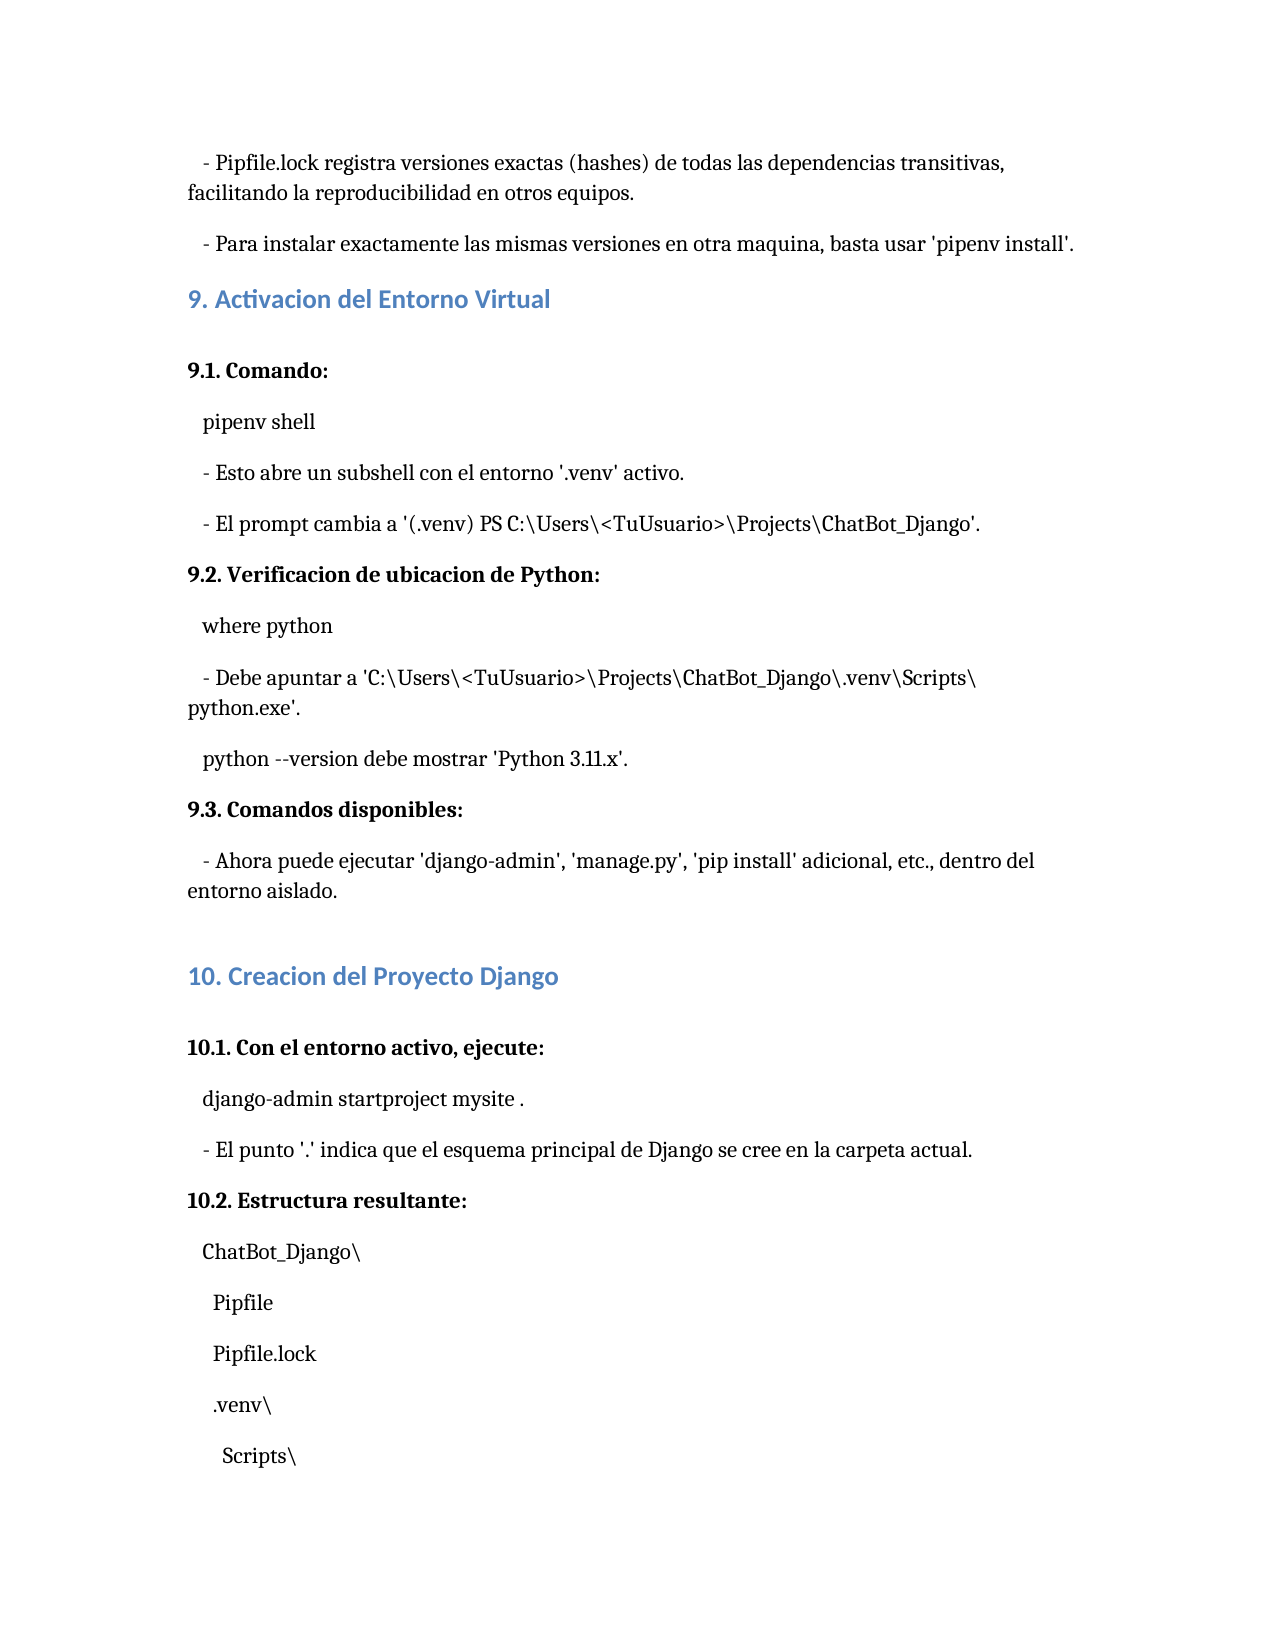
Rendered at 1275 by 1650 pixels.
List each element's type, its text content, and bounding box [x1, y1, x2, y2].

text 10.2. Estructura resultante: [187, 1188, 1087, 1214]
text django-admin startproject mysite . [187, 1086, 1087, 1112]
text - Pipfile.lock registra versiones exactas (hashes) de todas las dependencias transitivas, facilitando la reproducibilidad en otros equipos. [187, 150, 1087, 207]
text - El prompt cambia a '(.venv) PS C:\Users\<TuUsuario>\Projects\ChatBot_Django'. [187, 511, 1087, 538]
text 10.1. Con el entorno activo, ejecute: [187, 1035, 1087, 1061]
text where python [187, 613, 1087, 640]
text Scripts\ [187, 1443, 1087, 1470]
text 9.2. Verificacion de ubicacion de Python: [187, 562, 1087, 589]
subtitle 9. Activacion del Entorno Virtual [187, 282, 1087, 353]
text .venv\ [187, 1392, 1087, 1419]
text 9.1. Comando: [187, 358, 1087, 384]
text Pipfile [187, 1290, 1087, 1317]
text python --version debe mostrar 'Python 3.11.x'. [187, 746, 1087, 772]
text 9.3. Comandos disponibles: [187, 797, 1087, 823]
text - El punto '.' indica que el esquema principal de Django se cree en la carpeta actual. [187, 1137, 1087, 1163]
text Pipfile.lock [187, 1341, 1087, 1368]
text ChatBot_Django\ [187, 1239, 1087, 1266]
text - Ahora puede ejecutar 'django-admin', 'manage.py', 'pip install' adicional, etc., dentro del entorno aislado. [187, 848, 1087, 934]
text pipenv shell [187, 409, 1087, 436]
text - Debe apuntar a 'C:\Users\<TuUsuario>\Projects\ChatBot_Django\.venv\Scripts\python.exe'. [187, 664, 1087, 721]
text - Para instalar exactamente las mismas versiones en otra maquina, basta usar 'pipenv install'. [187, 231, 1087, 258]
text - Esto abre un subshell con el entorno '.venv' activo. [187, 460, 1087, 487]
subtitle 10. Creacion del Proyecto Django [187, 959, 1087, 1030]
